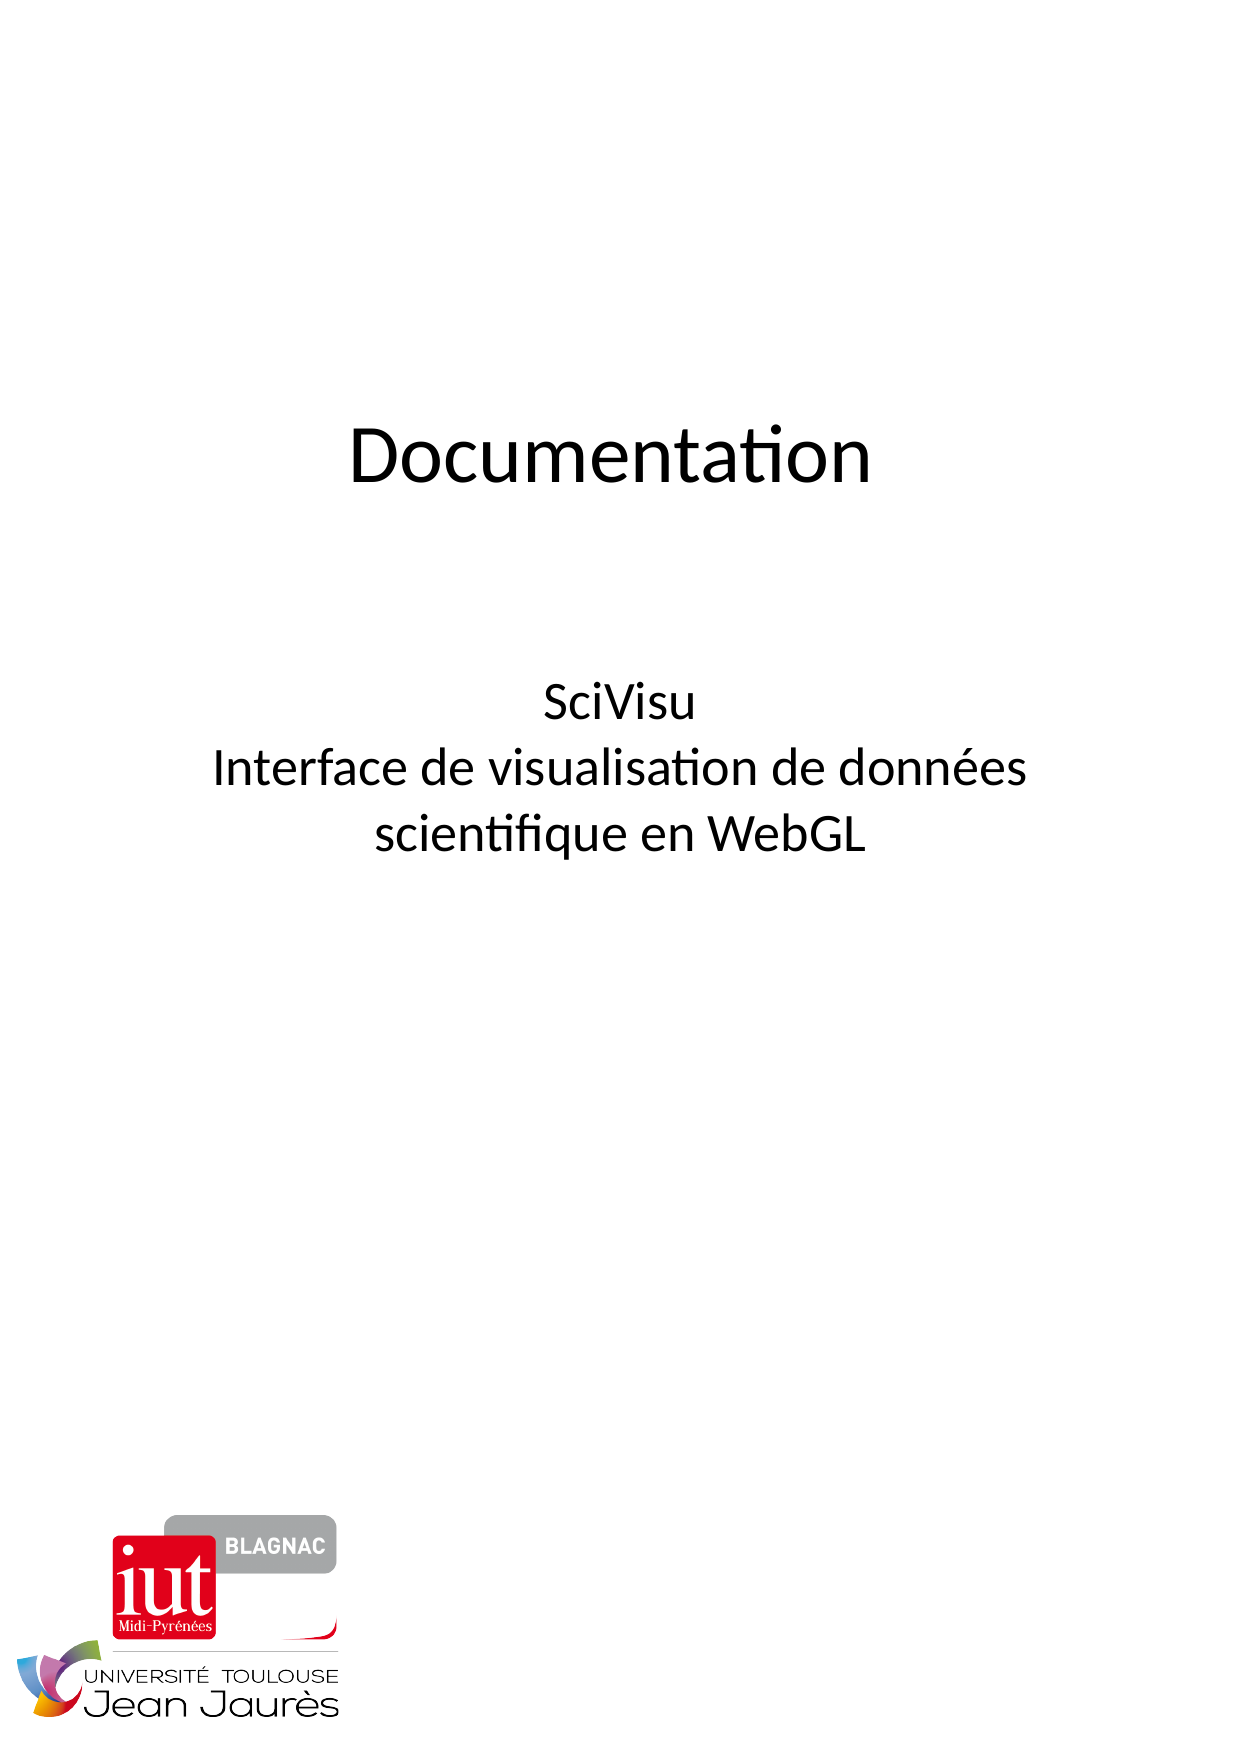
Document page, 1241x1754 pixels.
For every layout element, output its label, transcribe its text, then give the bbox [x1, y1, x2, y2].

text SciVisu [118, 666, 1122, 733]
text Documentation [118, 402, 1122, 504]
text scientifique en WebGL [118, 799, 1122, 865]
text Interface de visualisation de données [118, 733, 1122, 799]
picture [17, 1515, 339, 1717]
